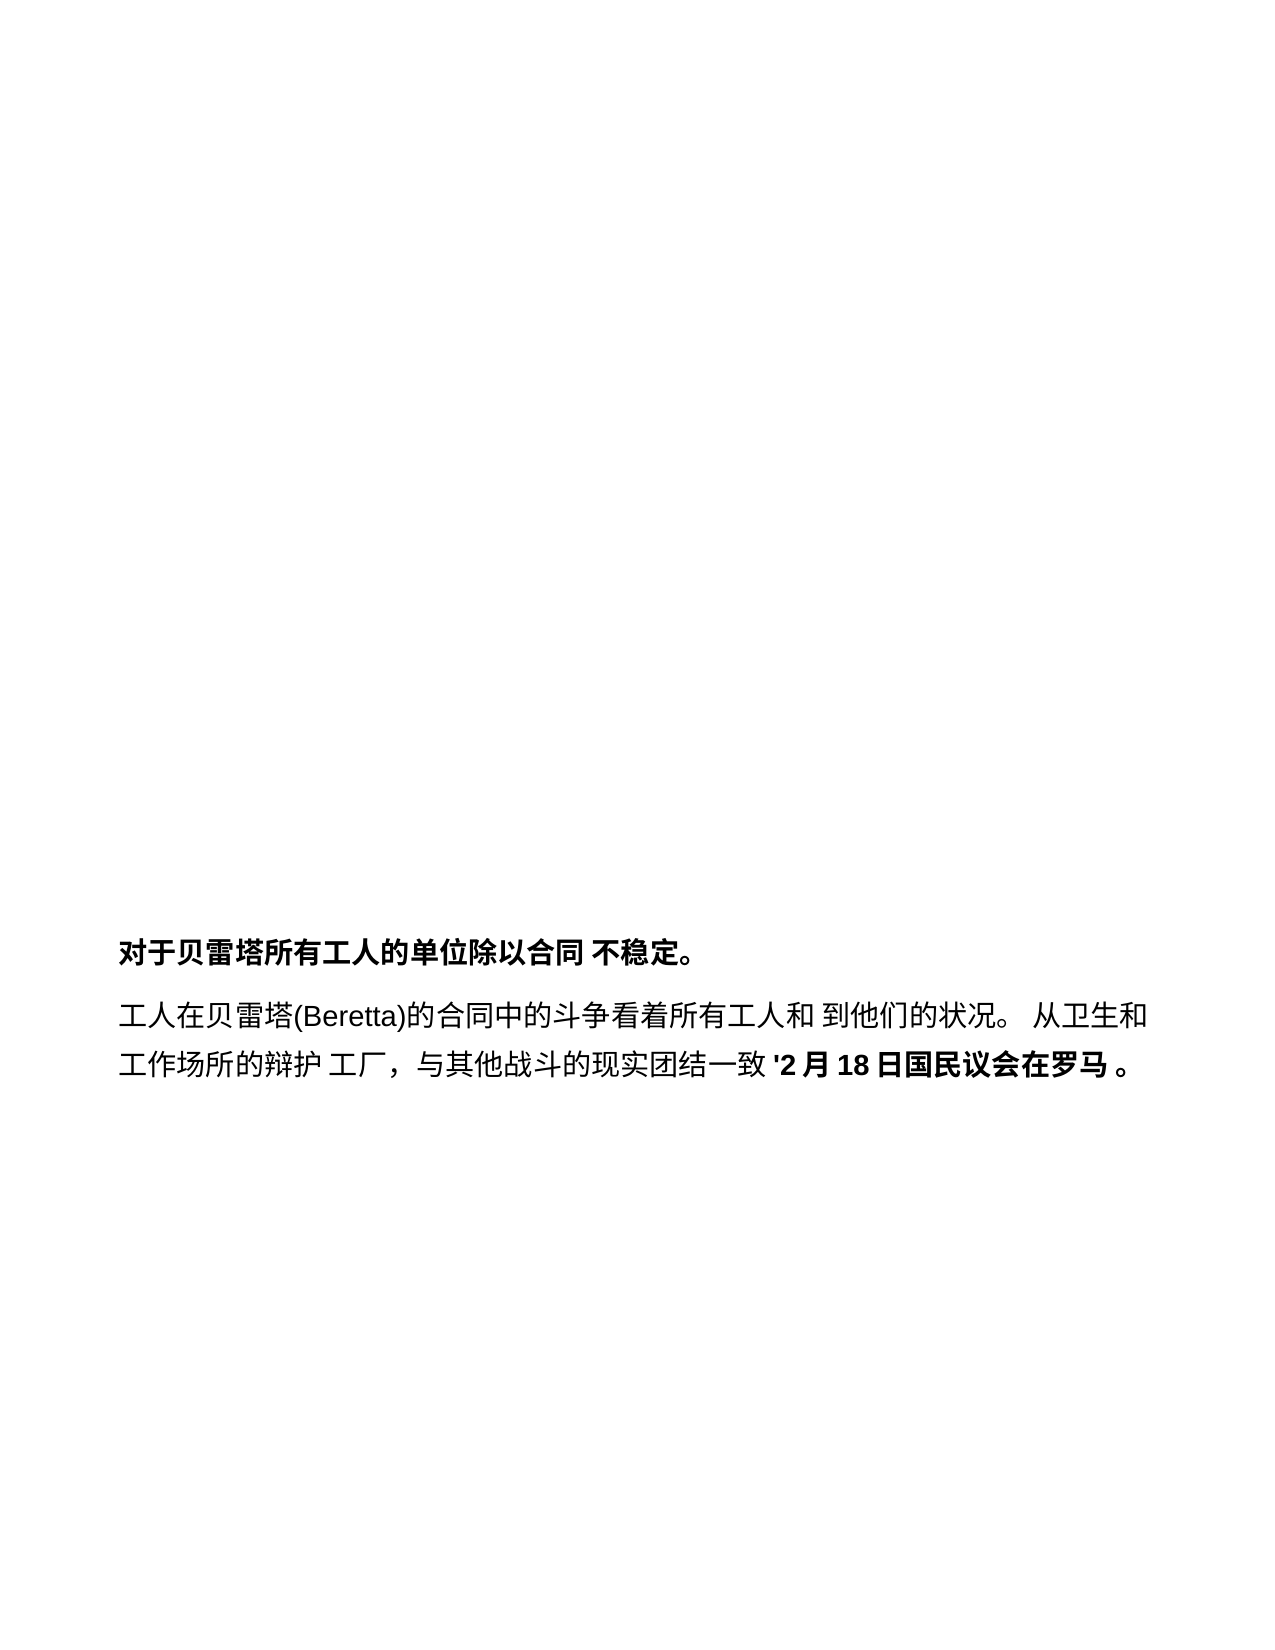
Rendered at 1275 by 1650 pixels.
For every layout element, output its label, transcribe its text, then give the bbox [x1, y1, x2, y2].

text 对于贝雷塔所有工人的单位除以合同 不稳定。 [118, 118, 1157, 972]
text 工人在贝雷塔(Beretta)的合同中的斗争看着所有工人和 到他们的状况。 从卫生和工作场所的辩护 工厂，与其他战斗的现实团结一致 '2月18日国民议会在罗马 。 [118, 993, 1157, 1084]
